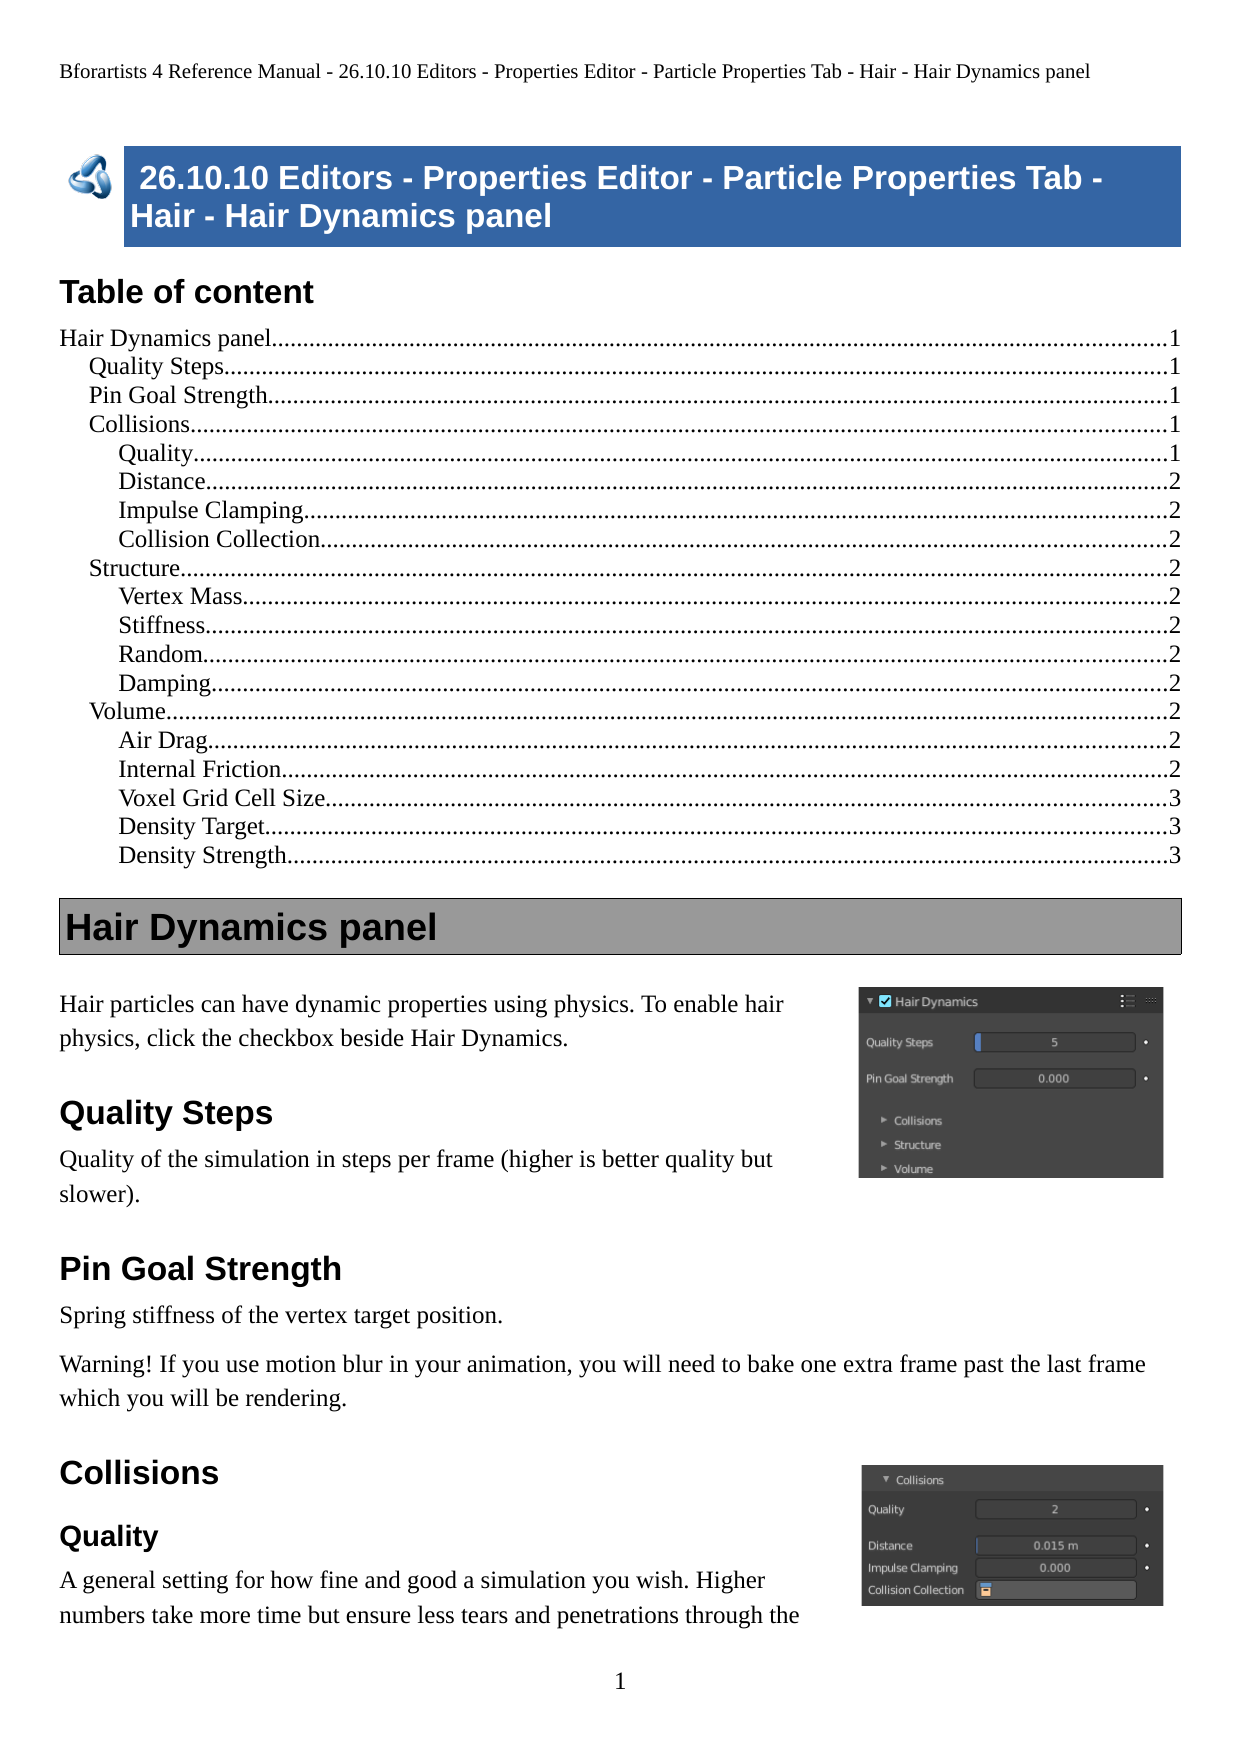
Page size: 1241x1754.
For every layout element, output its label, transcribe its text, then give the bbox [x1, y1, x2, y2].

text Hair particles can have dynamic properties using physics. To enable hair physics, click the checkbox beside Hair Dynamics. [59, 989, 858, 1052]
subtitle Collisions [59, 1453, 1181, 1492]
picture [65, 152, 114, 202]
text Density Strength 3 [118, 840, 1181, 869]
text Random 2 [118, 639, 1181, 668]
subtitle [1164, 1093, 1181, 1132]
text Distance 2 [118, 466, 1181, 495]
text Impulse Clamping 2 [118, 495, 1181, 524]
text Structure 2 [88, 553, 1181, 581]
text Volume 2 [88, 696, 1181, 725]
subtitle Quality Steps [59, 1093, 858, 1132]
text Hair Dynamics panel 1 [59, 323, 1181, 351]
subtitle Pin Goal Strength [59, 1249, 1181, 1287]
picture [858, 987, 1164, 1178]
text Pin Goal Strength 1 [88, 380, 1181, 409]
text Density Target 3 [118, 811, 1181, 840]
picture [861, 1465, 1164, 1606]
text Quality of the simulation in steps per frame (higher is better quality but slower). [59, 1144, 1181, 1207]
text Damping 2 [118, 668, 1181, 696]
text Internal Friction 2 [118, 754, 1181, 783]
text Air Drag 2 [118, 725, 1181, 754]
text Warning! If you use motion blur in your animation, you will need to bake one extra frame past the last frame which you will be rendering. [59, 1349, 1181, 1412]
table_header 26.10.10 Editors - Properties Editor - Particle Properties Tab - Hair - Hair Dynamics panel [124, 146, 1181, 247]
table_header Hair Dynamics panel [60, 899, 1181, 954]
text Vertex Mass 2 [118, 581, 1181, 610]
text A general setting for how fine and good a simulation you wish. Higher numbers take more time but ensure less tears and penetrations through the [59, 1565, 1181, 1628]
subtitle Quality [59, 1519, 861, 1553]
subtitle [1164, 1519, 1181, 1553]
table_header [59, 146, 124, 247]
text Spring stiffness of the vertex target position. [59, 1300, 1181, 1328]
subtitle Table of content [59, 272, 1181, 310]
text Voxel Grid Cell Size 3 [118, 783, 1181, 811]
text Collisions 1 [88, 409, 1181, 438]
text Stiffness 2 [118, 610, 1181, 639]
text Collision Collection 2 [118, 524, 1181, 553]
text Quality Steps 1 [88, 351, 1181, 380]
text Quality 1 [118, 438, 1181, 466]
